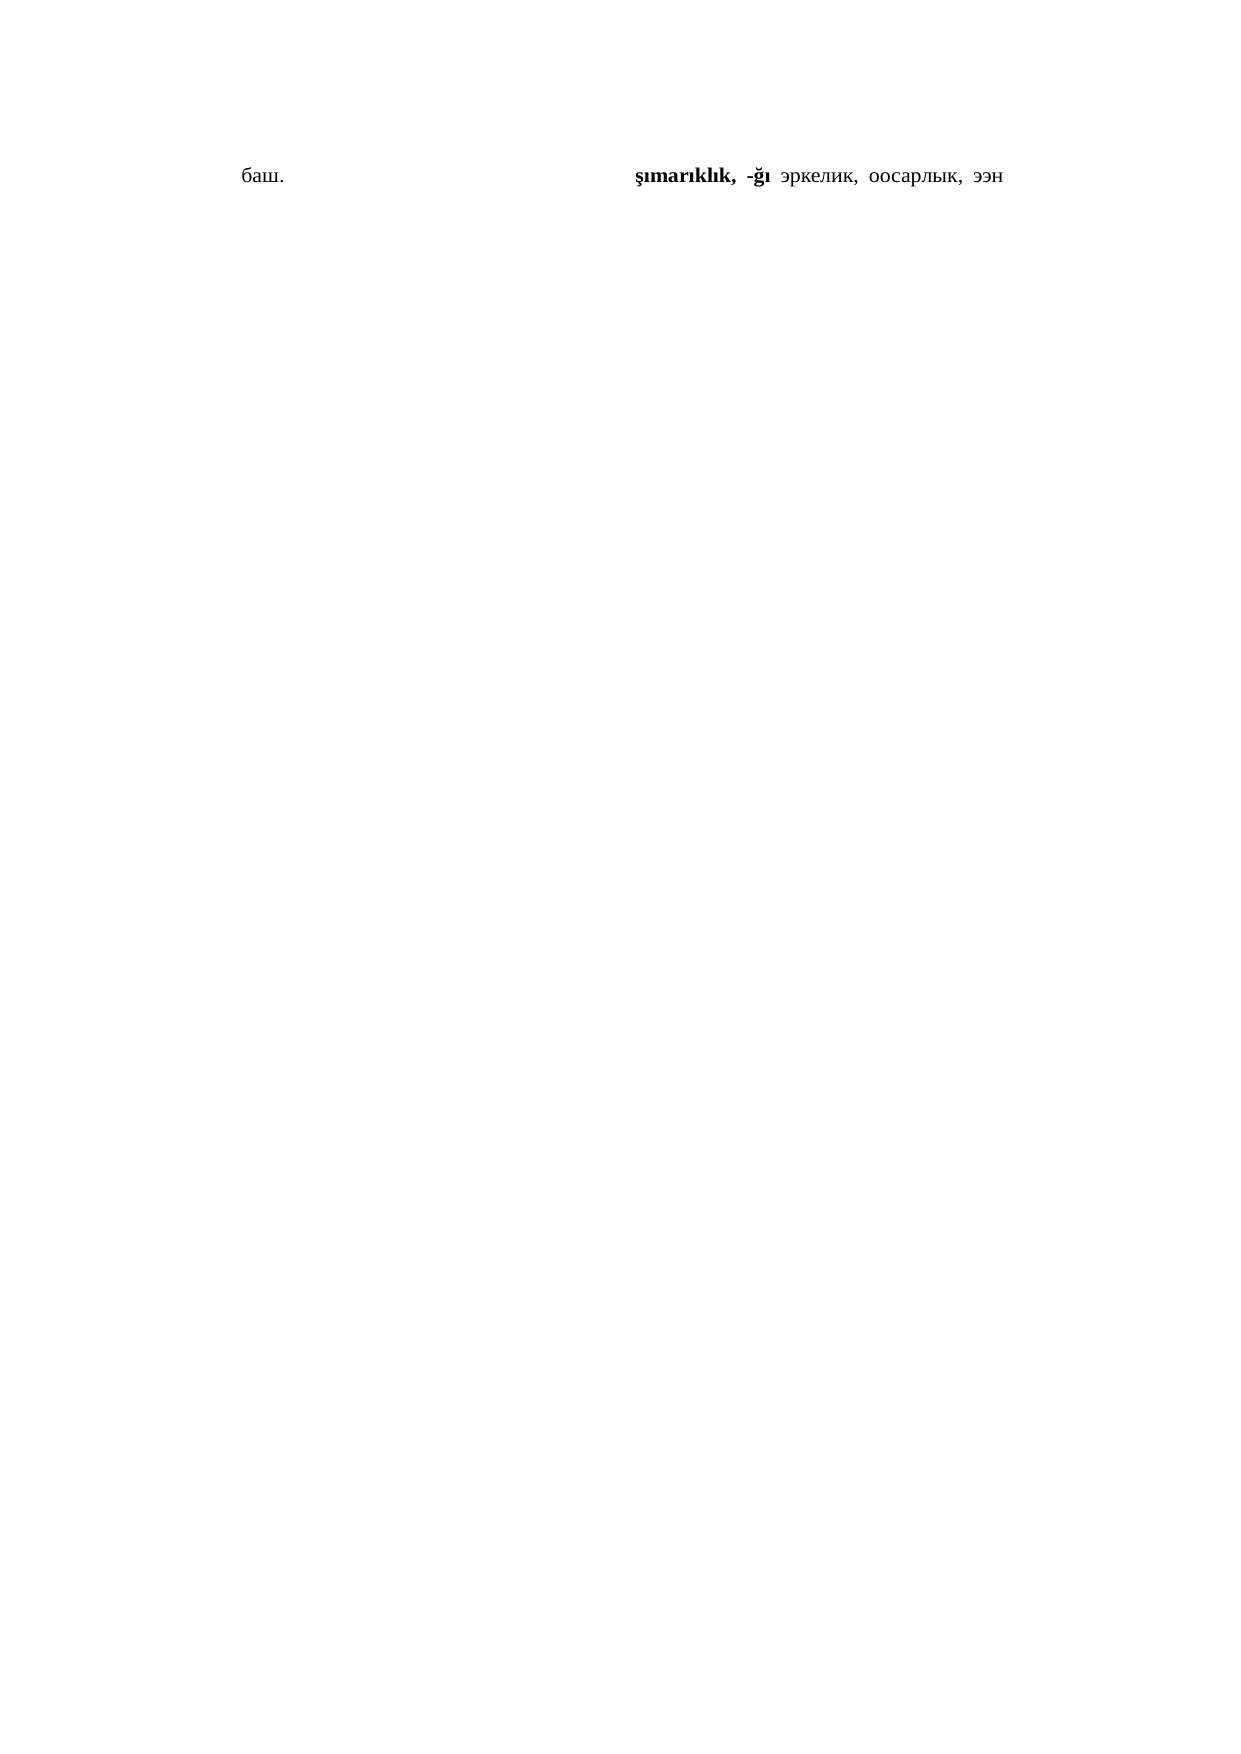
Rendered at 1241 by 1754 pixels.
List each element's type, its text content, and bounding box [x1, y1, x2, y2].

text баш. [197, 164, 586, 187]
text şımarıklık, -ğı эркелик, оосарлык, ээн [635, 164, 1042, 187]
